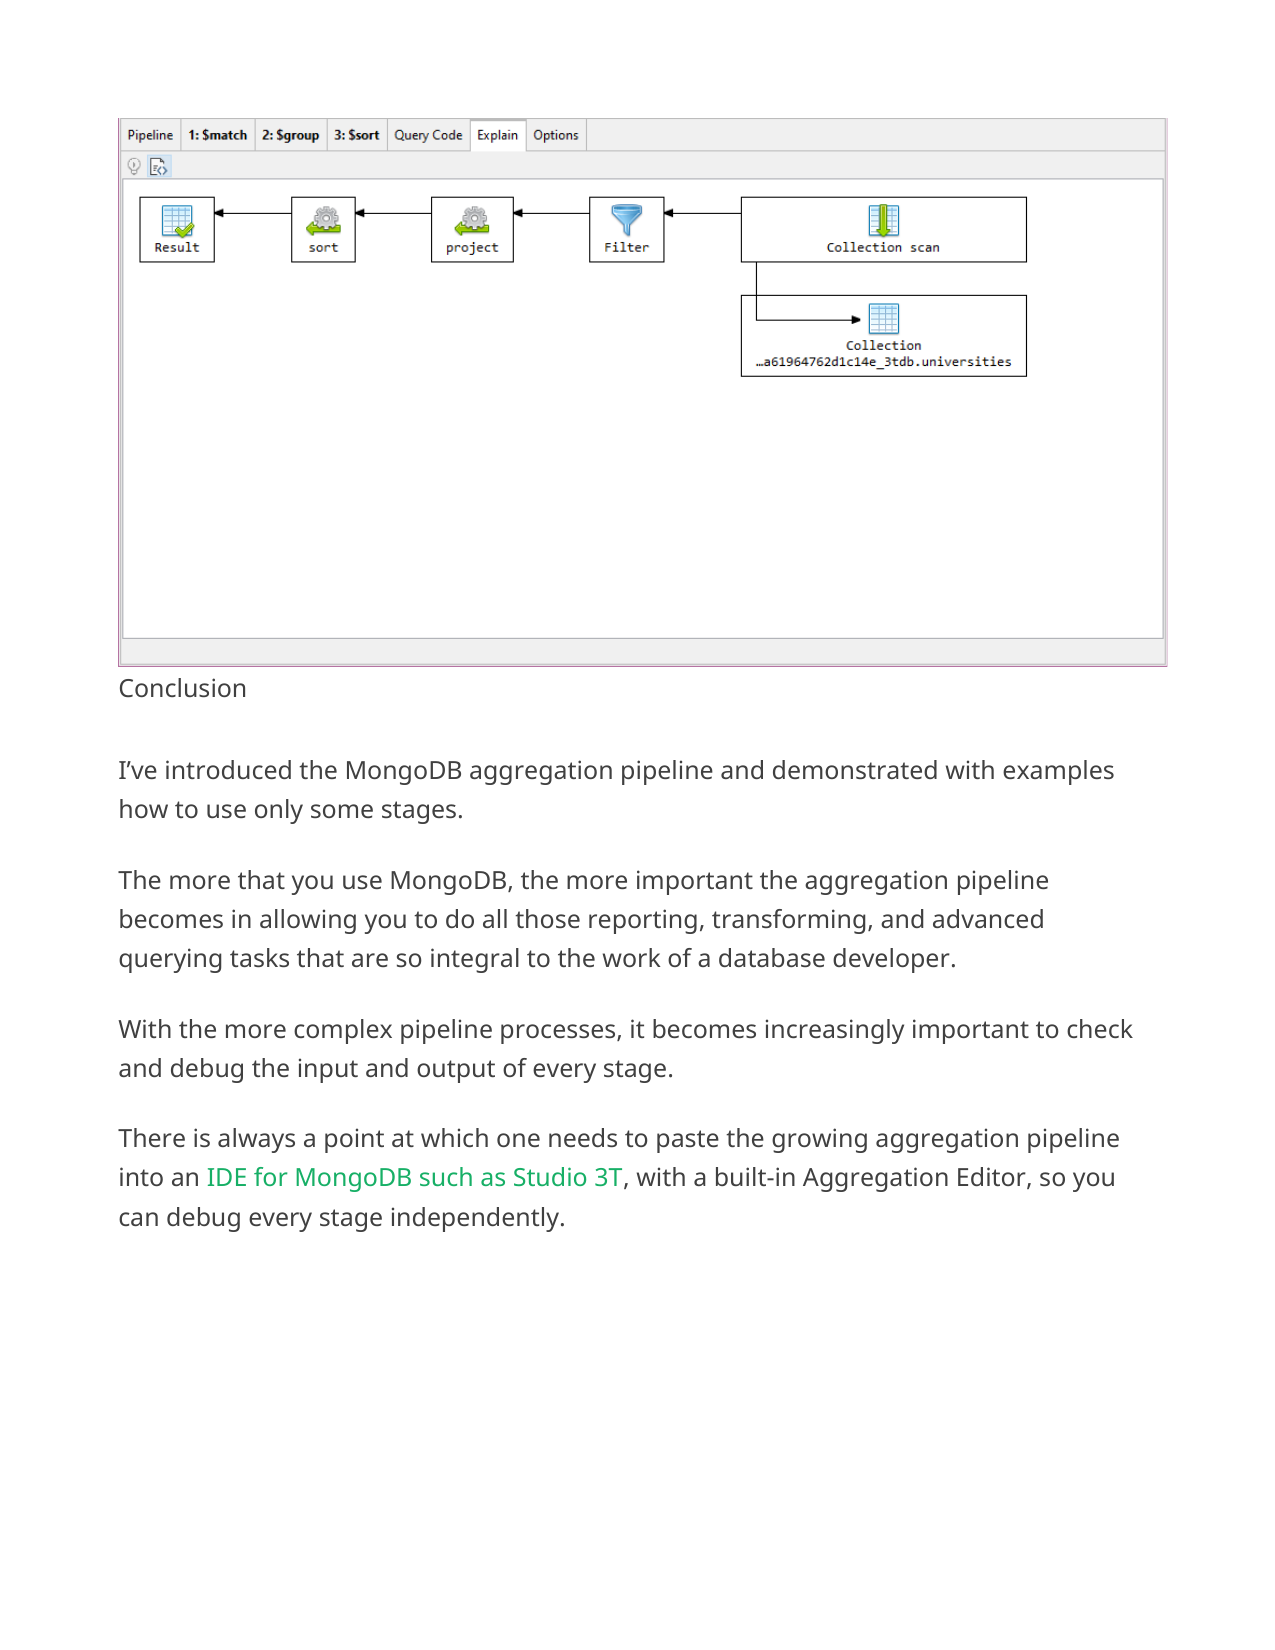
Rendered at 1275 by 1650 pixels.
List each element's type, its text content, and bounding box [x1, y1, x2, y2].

subtitle Conclusion [118, 671, 1157, 705]
text The more that you use MongoDB, the more important the aggregation pipeline becomes in allowing you to do all those reporting, transforming, and advanced querying tasks that are so integral to the work of a database developer. [118, 862, 1157, 975]
picture [118, 118, 1168, 667]
text There is always a point at which one needs to paste the growing aggregation pipeline into an IDE for MongoDB such as Studio 3T, with a built-in Aggregation Editor, so you can debug every stage independently. [118, 1121, 1157, 1233]
text With the more complex pipeline processes, it becomes increasingly important to check and debug the input and output of every stage. [118, 1011, 1157, 1084]
text I’ve introduced the MongoDB aggregation pipeline and demonstrated with examples how to use only some stages. [118, 753, 1157, 826]
